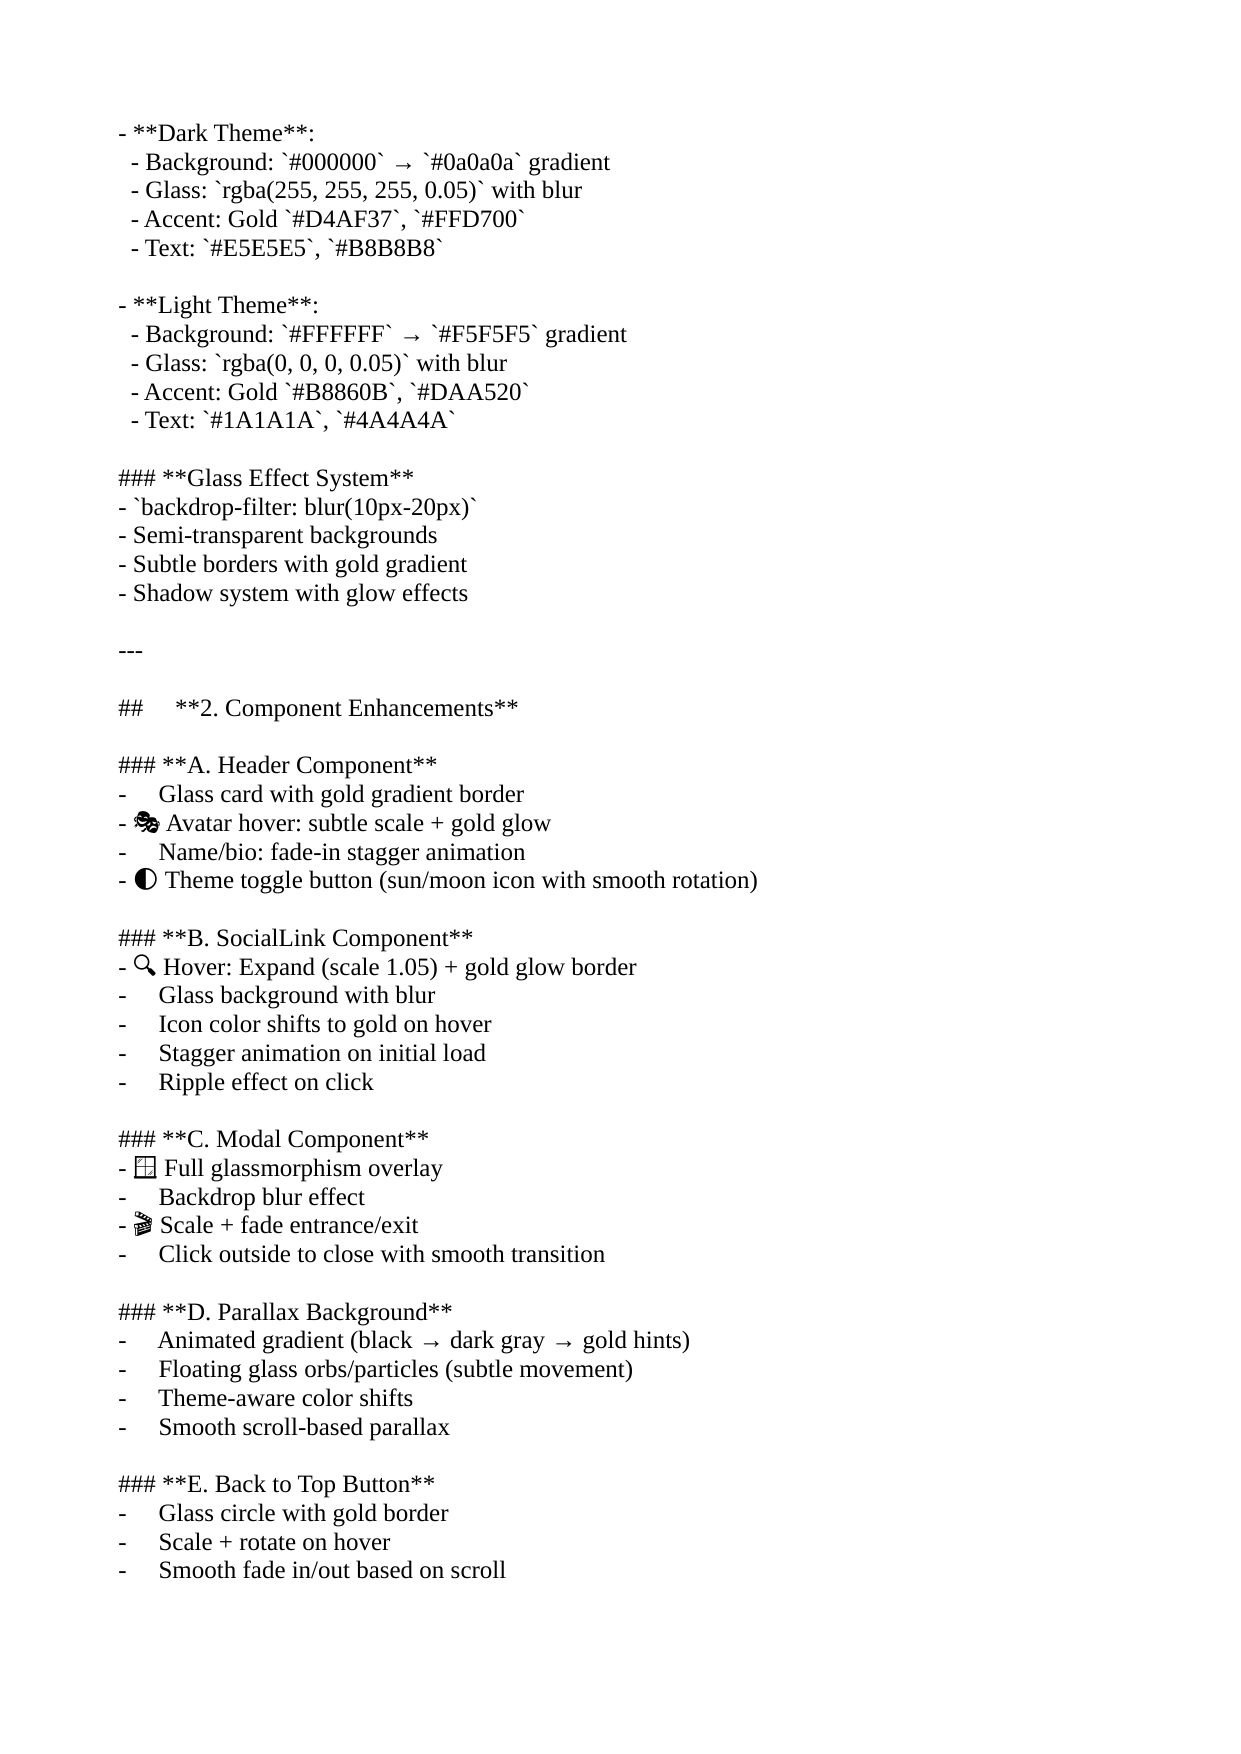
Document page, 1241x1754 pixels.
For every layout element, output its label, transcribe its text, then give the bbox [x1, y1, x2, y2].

text - Semi-transparent backgrounds [118, 521, 1122, 549]
text ### **Glass Effect System** [118, 463, 1122, 492]
text - 🎨 Theme-aware color shifts [118, 1383, 1122, 1412]
text ### **A. Header Component** [118, 751, 1122, 779]
text - Accent: Gold `#B8860B`, `#DAA520` [118, 377, 1122, 406]
text - 🎪 Ripple effect on click [118, 1067, 1122, 1096]
text - 💫 Name/bio: fade-in stagger animation [118, 837, 1122, 866]
text - **Dark Theme**: [118, 118, 1122, 147]
text - Glass: `rgba(255, 255, 255, 0.05)` with blur [118, 176, 1122, 204]
text - 💫 Smooth fade in/out based on scroll [118, 1556, 1122, 1584]
text - ✨ Floating glass orbs/particles (subtle movement) [118, 1354, 1122, 1383]
text - 🎭 Avatar hover: subtle scale + gold glow [118, 808, 1122, 837]
text - 🌌 Animated gradient (black → dark gray → gold hints) [118, 1326, 1122, 1354]
text ## 🎯 **2. Component Enhancements** [118, 693, 1122, 722]
text - ✨ Scale + rotate on hover [118, 1527, 1122, 1556]
text - 💫 Smooth scroll-based parallax [118, 1412, 1122, 1441]
text - Glass: `rgba(0, 0, 0, 0.05)` with blur [118, 348, 1122, 377]
text - Shadow system with glow effects [118, 578, 1122, 607]
text - 🎬 Scale + fade entrance/exit [118, 1211, 1122, 1239]
text - Accent: Gold `#D4AF37`, `#FFD700` [118, 204, 1122, 233]
text - `backdrop-filter: blur(10px-20px)` [118, 492, 1122, 521]
text - 🪟 Full glassmorphism overlay [118, 1153, 1122, 1182]
text - 💫 Stagger animation on initial load [118, 1038, 1122, 1067]
text - 🌓 Theme toggle button (sun/moon icon with smooth rotation) [118, 866, 1122, 894]
text - 🎨 Icon color shifts to gold on hover [118, 1009, 1122, 1038]
text - 🔍 Hover: Expand (scale 1.05) + gold glow border [118, 952, 1122, 981]
text - Text: `#1A1A1A`, `#4A4A4A` [118, 406, 1122, 434]
text - ✨ Glass card with gold gradient border [118, 779, 1122, 808]
text --- [118, 636, 1122, 664]
text - ✨ Backdrop blur effect [118, 1182, 1122, 1211]
text - Text: `#E5E5E5`, `#B8B8B8` [118, 233, 1122, 262]
text ### **D. Parallax Background** [118, 1297, 1122, 1326]
text - Background: `#000000` → `#0a0a0a` gradient [118, 147, 1122, 176]
text - Background: `#FFFFFF` → `#F5F5F5` gradient [118, 319, 1122, 348]
text ### **C. Modal Component** [118, 1124, 1122, 1153]
text - Subtle borders with gold gradient [118, 549, 1122, 578]
text - 🔮 Glass circle with gold border [118, 1498, 1122, 1527]
text ### **E. Back to Top Button** [118, 1469, 1122, 1498]
text - **Light Theme**: [118, 291, 1122, 319]
text - 🎯 Click outside to close with smooth transition [118, 1239, 1122, 1268]
text - ✨ Glass background with blur [118, 981, 1122, 1009]
text ### **B. SocialLink Component** [118, 923, 1122, 952]
